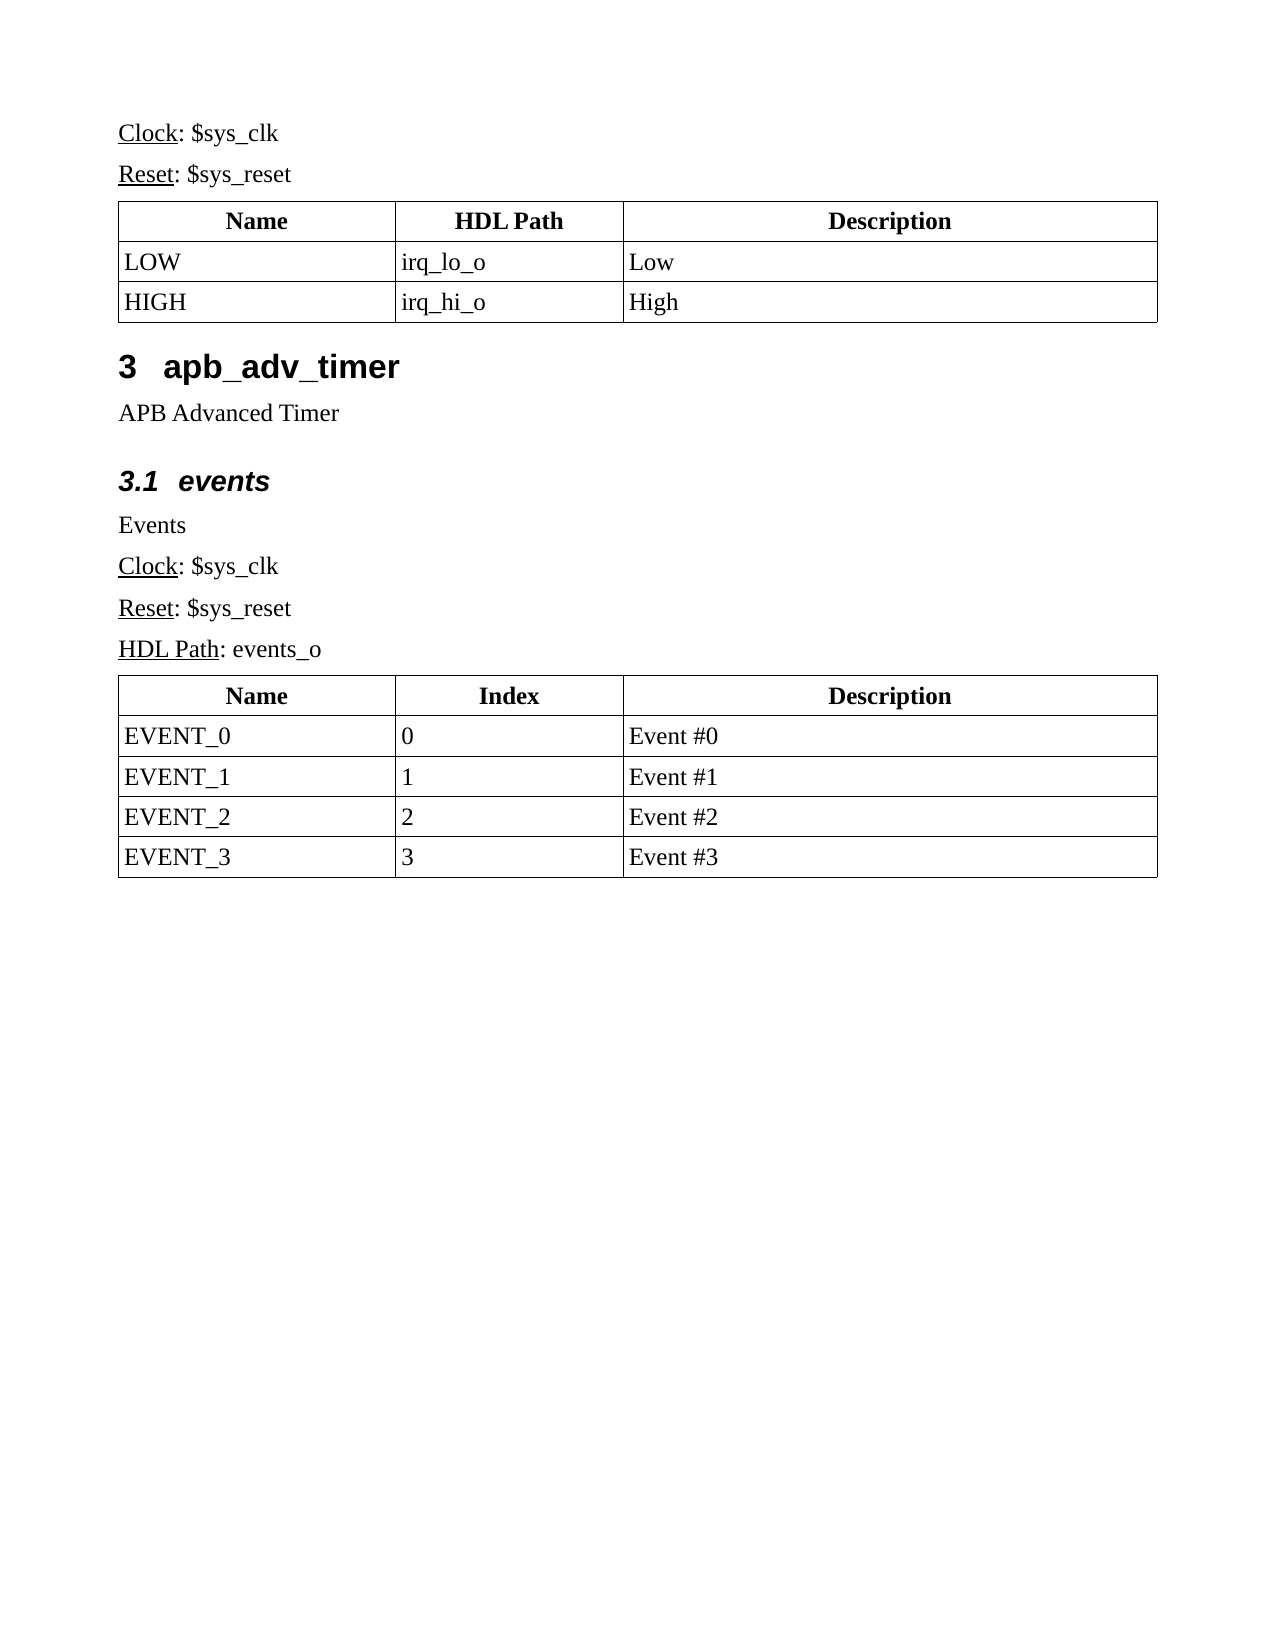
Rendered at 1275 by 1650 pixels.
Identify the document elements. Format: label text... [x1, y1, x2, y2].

text Clock: $sys_clk [118, 551, 1157, 580]
table_cell EVENT_0 [119, 716, 395, 756]
table_header HDL Path [396, 202, 623, 241]
table_cell 3 [396, 837, 623, 877]
table_cell Event #0 [624, 716, 1157, 756]
table_cell EVENT_3 [119, 837, 395, 877]
table_cell High [624, 282, 1157, 322]
table_cell EVENT_2 [119, 797, 395, 836]
table_cell Event #2 [624, 797, 1157, 836]
table_cell irq_lo_o [396, 242, 623, 281]
table_cell EVENT_1 [119, 757, 395, 796]
table_cell LOW [119, 242, 395, 281]
table_cell 1 [396, 757, 623, 796]
table_cell 2 [396, 797, 623, 836]
table_cell Event #1 [624, 757, 1157, 796]
text Reset: $sys_reset [118, 593, 1157, 621]
table_cell Event #3 [624, 837, 1157, 877]
table_header Description [624, 202, 1157, 241]
table_header Description [624, 676, 1157, 715]
table_header Name [119, 676, 395, 715]
table_header Index [396, 676, 623, 715]
text Clock: $sys_clk [118, 118, 1157, 147]
text Reset: $sys_reset [118, 159, 1157, 188]
table_header Name [119, 202, 395, 241]
text APB Advanced Timer [118, 398, 1157, 427]
table_cell irq_hi_o [396, 282, 623, 322]
table_cell HIGH [119, 282, 395, 322]
subtitle events [118, 464, 1157, 498]
table_cell Low [624, 242, 1157, 281]
subtitle apb_adv_timer [118, 347, 1157, 385]
text Events [118, 510, 1157, 539]
table_cell 0 [396, 716, 623, 756]
text HDL Path: events_o [118, 634, 1157, 663]
